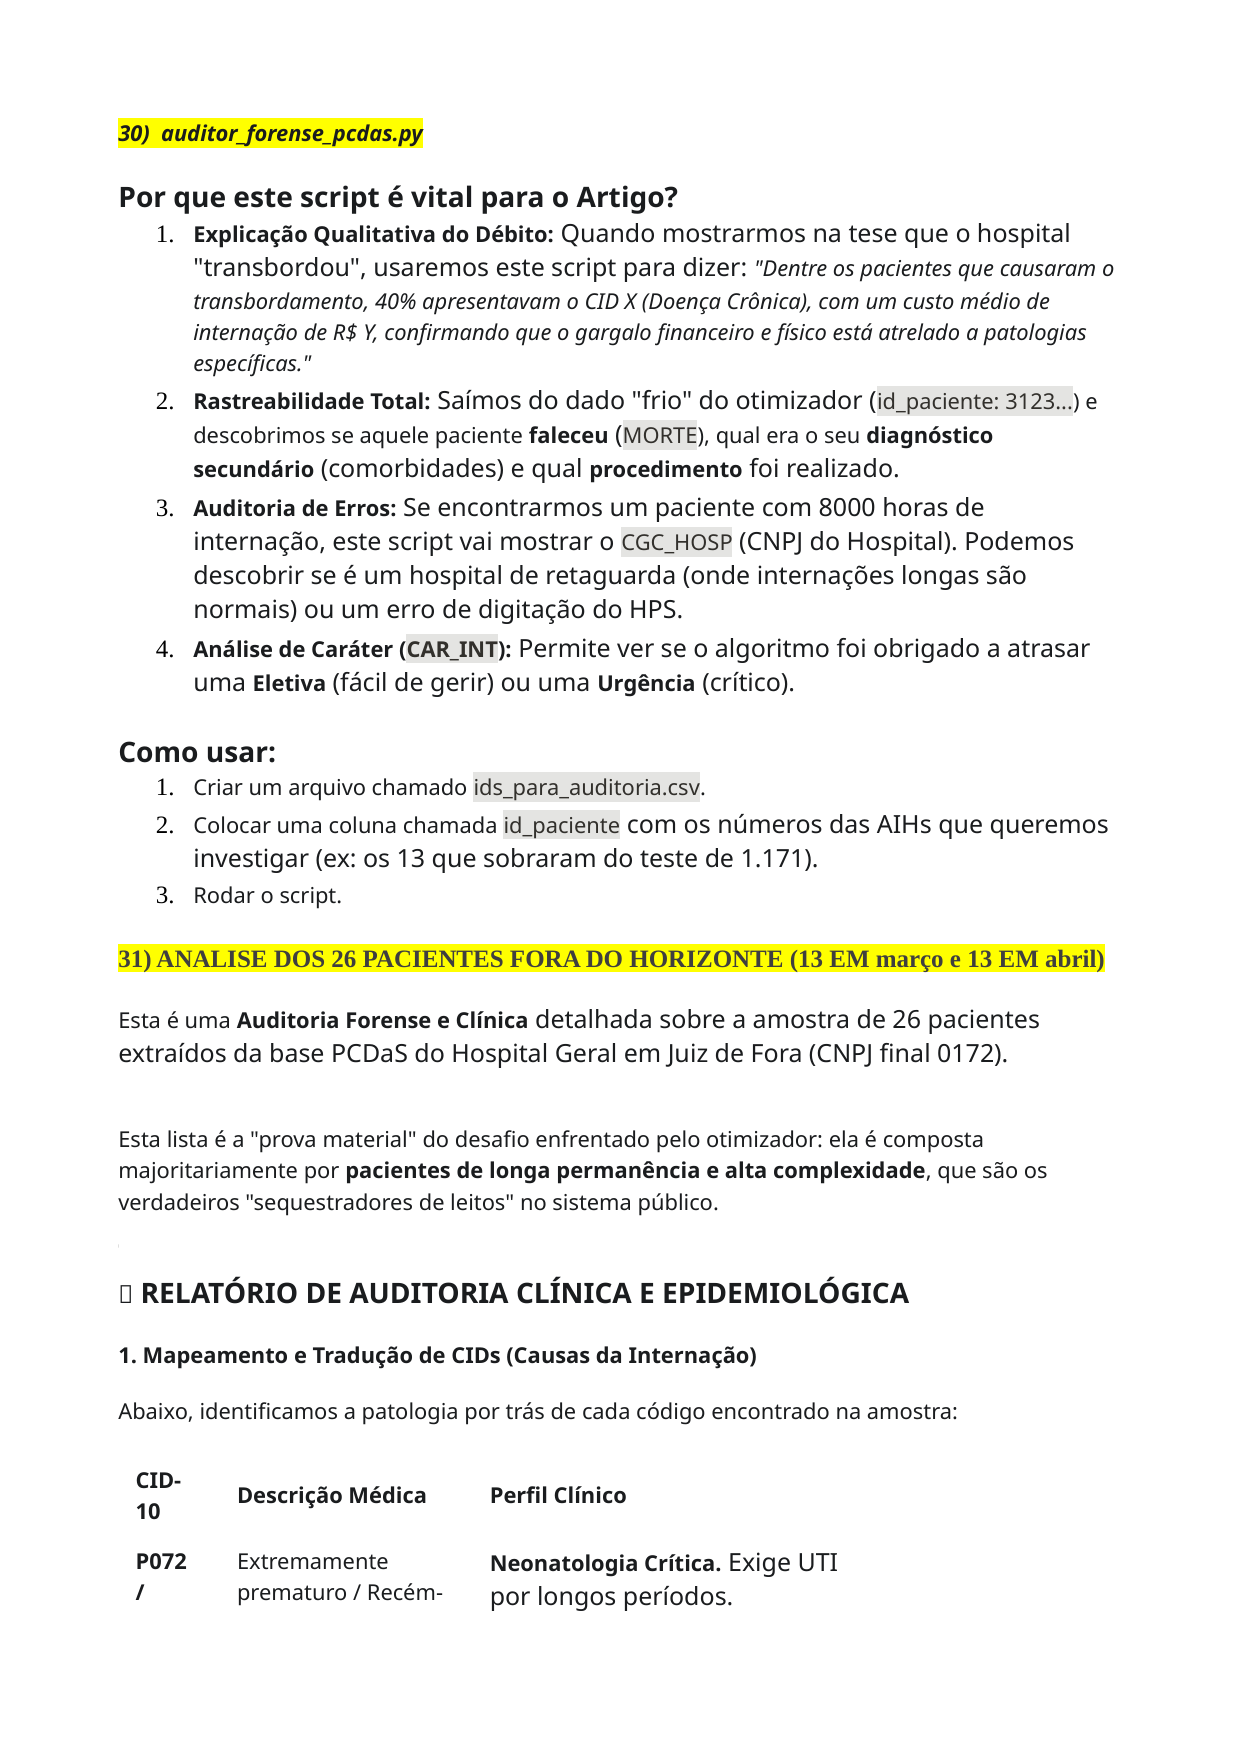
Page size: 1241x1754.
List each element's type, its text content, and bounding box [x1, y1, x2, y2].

subtitle Por que este script é vital para o Artigo? [118, 178, 1122, 216]
list Rastreabilidade Total: Saímos do dado "frio" do otimizador (id_paciente: 3123...) e descobrimos se aquele paciente faleceu (MORTE), qual era o seu diagnóstico secundário (comorbidades) e qual procedimento foi realizado. [156, 383, 1122, 485]
table_cell Extremamente prematuro / Recém- [218, 1535, 471, 1622]
text Abaixo, identificamos a patologia por trás de cada código encontrado na amostra: [118, 1394, 1122, 1426]
subtitle Como usar: [118, 732, 1122, 770]
subtitle 1. Mapeamento e Tradução de CIDs (Causas da Internação) [118, 1339, 1122, 1369]
list Explicação Qualitativa do Débito: Quando mostrarmos na tese que o hospital "transbordou", usaremos este script para dizer: "Dentre os pacientes que causaram o transbordamento, 40% apresentavam o CID X (Doença Crônica), com um custo médio de internação de R$ Y, confirmando que o gargalo financeiro e físico está atrelado a patologias específicas." [156, 216, 1122, 378]
text Esta lista é a "prova material" do desafio enfrentado pelo otimizador: ela é composta majoritariamente por pacientes de longa permanência e alta complexidade, que são os verdadeiros "sequestradores de leitos" no sistema público. [118, 1122, 1122, 1216]
list Auditoria de Erros: Se encontrarmos um paciente com 8000 horas de internação, este script vai mostrar o CGC_HOSP (CNPJ do Hospital). Podemos descobrir se é um hospital de retaguarda (onde internações longas são normais) ou um erro de digitação do HPS. [156, 489, 1122, 626]
text 30) auditor_forense_pcdas.py [118, 118, 1122, 148]
table_cell P072 / [117, 1535, 218, 1622]
list Rodar o script. [156, 879, 1122, 910]
table_cell Neonatologia Crítica. Exige UTI por longos períodos. [471, 1535, 867, 1622]
list Colocar uma coluna chamada id_paciente com os números das AIHs que queremos investigar (ex: os 13 que sobraram do teste de 1.171). [156, 806, 1122, 874]
table_header Descrição Médica [218, 1454, 471, 1535]
table_header Perfil Clínico [471, 1454, 867, 1535]
list Criar um arquivo chamado ids_para_auditoria.csv. [156, 770, 1122, 802]
text Esta é uma Auditoria Forense e Clínica detalhada sobre a amostra de 26 pacientes extraídos da base PCDaS do Hospital Geral em Juiz de Fora (CNPJ final 0172). [118, 1001, 1122, 1069]
subtitle 📑 RELATÓRIO DE AUDITORIA CLÍNICA E EPIDEMIOLÓGICA [118, 1273, 1122, 1311]
table_header CID-10 [117, 1454, 218, 1535]
list Análise de Caráter (CAR_INT): Permite ver se o algoritmo foi obrigado a atrasar uma Eletiva (fácil de gerir) ou uma Urgência (crítico). [156, 630, 1122, 698]
text 31) ANALISE DOS 26 PACIENTES FORA DO HORIZONTE (13 EM março e 13 EM abril) [118, 944, 1122, 972]
